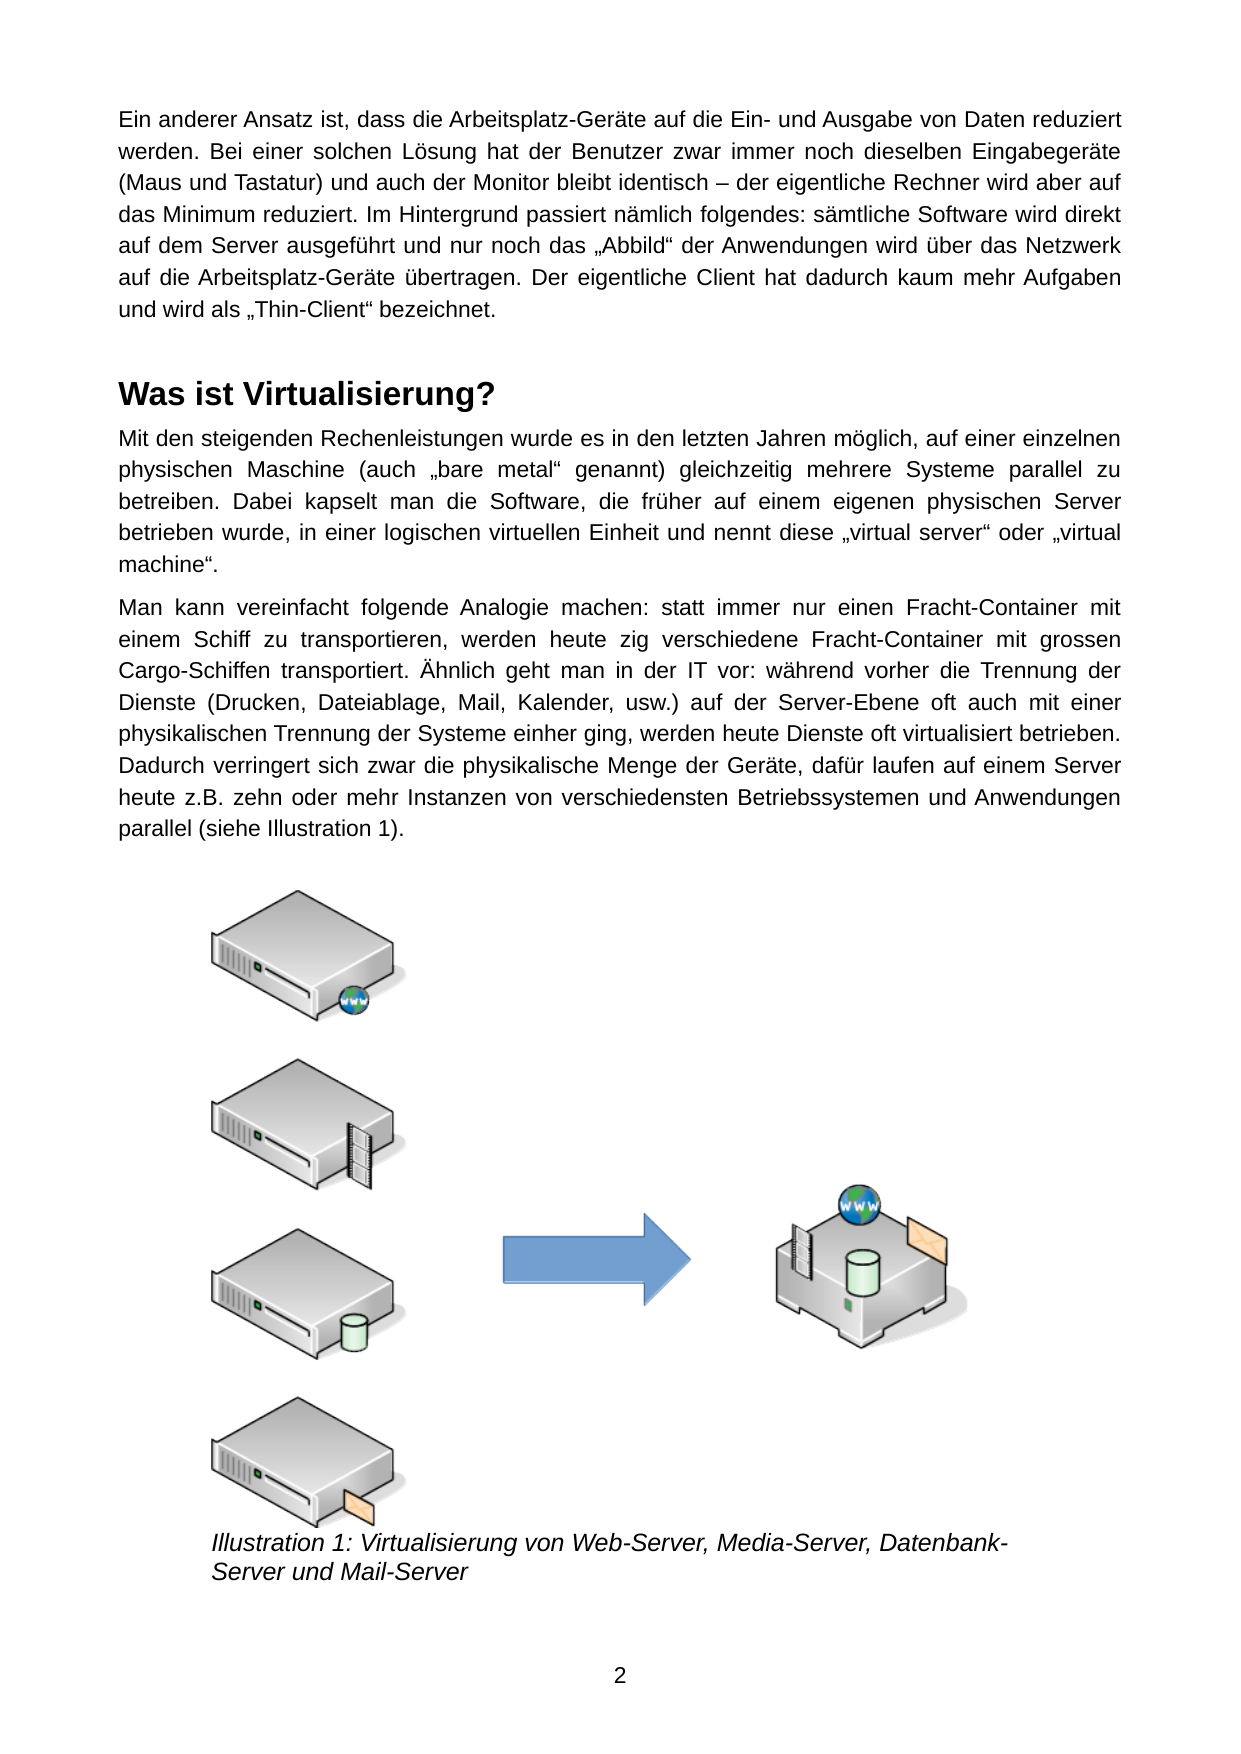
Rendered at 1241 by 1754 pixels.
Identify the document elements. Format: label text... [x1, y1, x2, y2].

text Ein anderer Ansatz ist, dass die Arbeitsplatz-Geräte auf die Ein- und Ausgabe von Daten reduziert werden. Bei einer solchen Lösung hat der Benutzer zwar immer noch dieselben Eingabegeräte (Maus und Tastatur) und auch der Monitor bleibt identisch – der eigentliche Rechner wird aber auf das Minimum reduziert. Im Hintergrund passiert nämlich folgendes: sämtliche Software wird direkt auf dem Server ausgeführt und nur noch das „Abbild“ der Anwendungen wird über das Netzwerk auf die Arbeitsplatz-Geräte übertragen. Der eigentliche Client hat dadurch kaum mehr Aufgaben und wird als „Thin-Client“ bezeichnet. [118, 106, 1122, 322]
subtitle Was ist Virtualisierung? [118, 374, 1122, 413]
text Man kann vereinfacht folgende Analogie machen: statt immer nur einen Fracht-Container mit einem Schiff zu transportieren, werden heute zig verschiedene Fracht-Container mit grossen Cargo-Schiffen transportiert. Ähnlich geht man in der IT vor: während vorher die Trennung der Dienste (Drucken, Dateiablage, Mail, Kalender, usw.) auf der Server-Ebene oft auch mit einer physikalischen Trennung der Systeme einher ging, werden heute Dienste oft virtualisiert betrieben. Dadurch verringert sich zwar die physikalische Menge der Geräte, dafür laufen auf einem Server heute z.B. zehn oder mehr Instanzen von verschiedensten Betriebssystemen und Anwendungen parallel (siehe Illustration 1). [118, 594, 1122, 873]
text Mit den steigenden Rechenleistungen wurde es in den letzten Jahren möglich, auf einer einzelnen physischen Maschine (auch „bare metal“ genannt) gleichzeitig mehrere Systeme parallel zu betreiben. Dabei kapselt man die Software, die früher auf einem eigenen physischen Server betrieben wurde, in einer logischen virtuellen Einheit und nennt diese „virtual server“ oder „virtual machine“. [118, 424, 1122, 577]
text Illustration 1: Virtualisierung von Web-Server, Media-Server, Datenbank-Server und Mail-Server [211, 1528, 1029, 1581]
picture [211, 890, 968, 1528]
